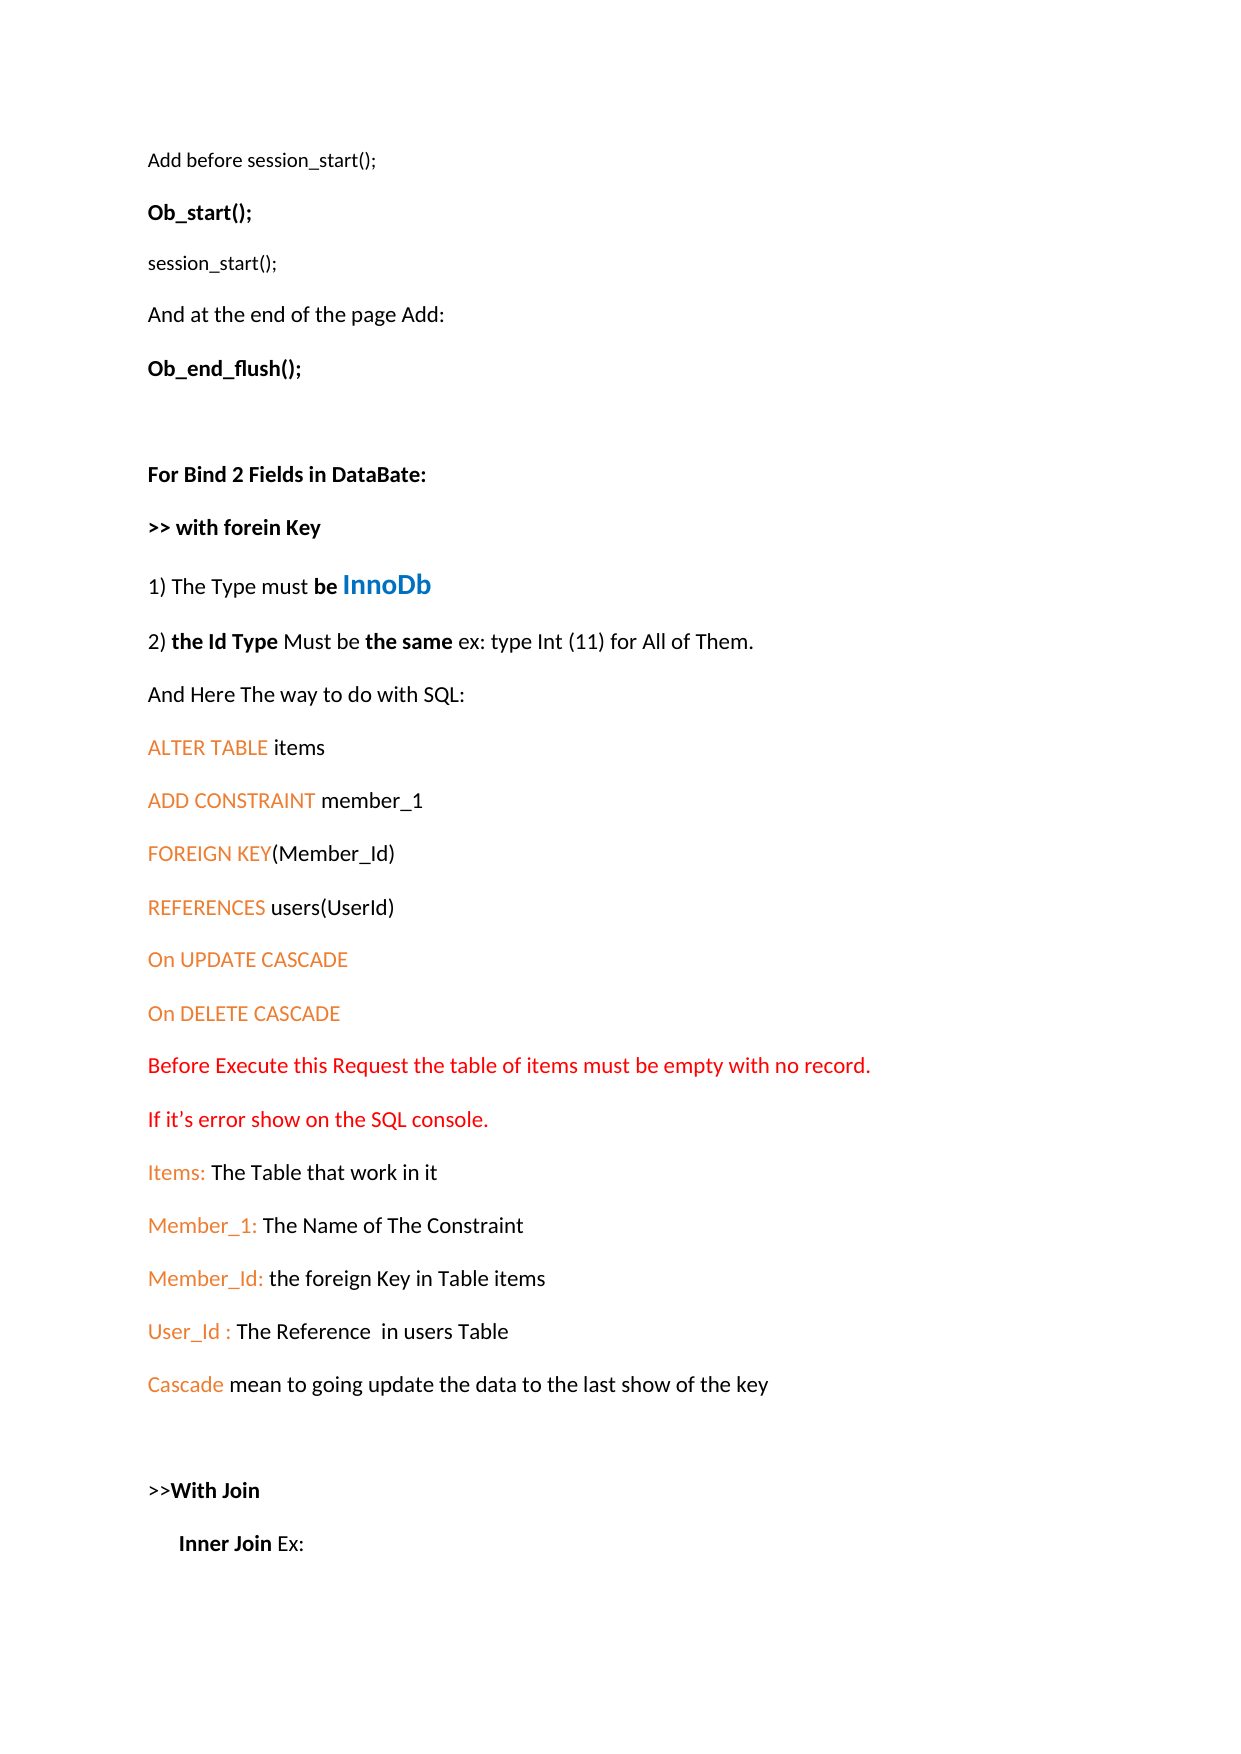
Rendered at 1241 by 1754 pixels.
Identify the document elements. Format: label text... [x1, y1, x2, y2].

text >> with forein Key [148, 513, 1093, 541]
text ADD CONSTRAINT member_1 [148, 787, 1093, 814]
text REFERENCES users(UserId) [148, 893, 1093, 921]
text And at the end of the page Add: [148, 301, 1093, 329]
text 2) the Id Type Must be the same ex: type Int (11) for All of Them. [148, 627, 1093, 656]
text Member_1: The Name of The Constraint [148, 1211, 1093, 1239]
text Before Execute this Request the table of items must be empty with no record. [148, 1052, 1093, 1080]
text Add before session_start(); [148, 148, 1093, 173]
text For Bind 2 Fields in DataBate: [148, 460, 1093, 488]
text Ob_start(); [148, 198, 1093, 226]
text On DELETE CASCADE [148, 999, 1093, 1027]
text ALTER TABLE items [148, 733, 1093, 762]
text Ob_end_flush(); [148, 354, 1093, 382]
text Member_Id: the foreign Key in Table items [148, 1264, 1093, 1292]
text FOREIGN KEY(Member_Id) [148, 839, 1093, 868]
text Inner Join Ex: [148, 1529, 1093, 1557]
text And Here The way to do with SQL: [148, 681, 1093, 708]
text If it’s error show on the SQL console. [148, 1105, 1093, 1133]
text 1) The Type must be InnoDb [148, 566, 1093, 601]
text Cascade mean to going update the data to the last show of the key [148, 1370, 1093, 1398]
text Items: The Table that work in it [148, 1158, 1093, 1186]
text >>With Join [148, 1476, 1093, 1504]
text User_Id : The Reference in users Table [148, 1317, 1093, 1345]
text session_start(); [148, 251, 1093, 276]
text On UPDATE CASCADE [148, 946, 1093, 974]
